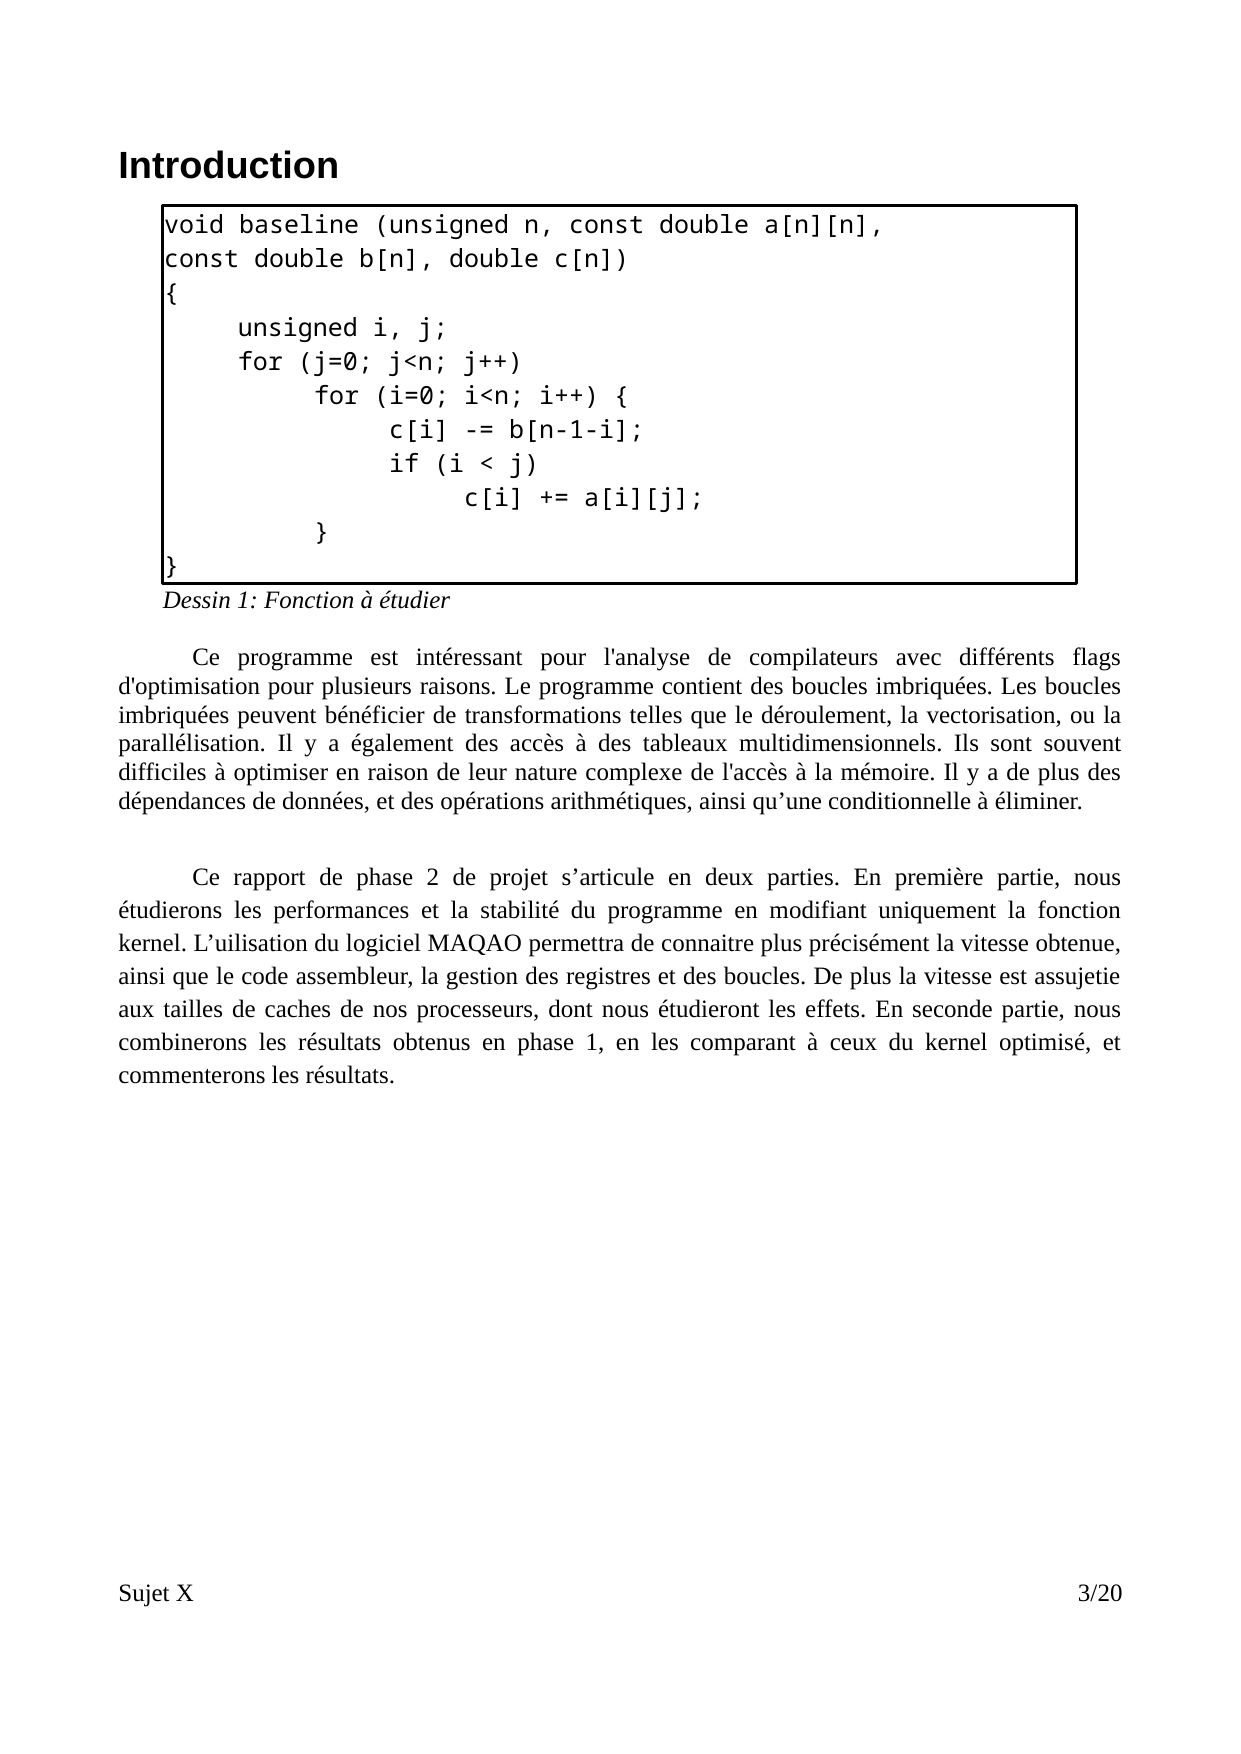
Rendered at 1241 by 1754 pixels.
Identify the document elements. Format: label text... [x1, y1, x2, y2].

text Dessin 1: Fonction à étudier [163, 585, 1076, 613]
text Ce programme est intéressant pour l'analyse de compilateurs avec différents flags d'optimisation pour plusieurs raisons. Le programme contient des boucles imbriquées. Les boucles imbriquées peuvent bénéficier de transformations telles que le déroulement, la vectorisation, ou la parallélisation. Il y a également des accès à des tableaux multidimensionnels. Ils sont souvent difficiles à optimiser en raison de leur nature complexe de l'accès à la mémoire. Il y a de plus des dépendances de données, et des opérations arithmétiques, ainsi qu’une conditionnelle à éliminer. [118, 642, 1122, 815]
subtitle Introduction [118, 143, 1122, 187]
text Ce rapport de phase 2 de projet s’articule en deux parties. En première partie, nous étudierons les performances et la stabilité du programme en modifiant uniquement la fonction kernel. L’uilisation du logiciel MAQAO permettra de connaitre plus précisément la vitesse obtenue, ainsi que le code assembleur, la gestion des registres et des boucles. De plus la vitesse est assujetie aux tailles de caches de nos processeurs, dont nous étudieront les effets. En seconde partie, nous combinerons les résultats obtenus en phase 1, en les comparant à ceux du kernel optimisé, et commenterons les résultats. [118, 862, 1122, 1089]
text Dessin 1: Fonction à étudier [164, 218, 1075, 582]
